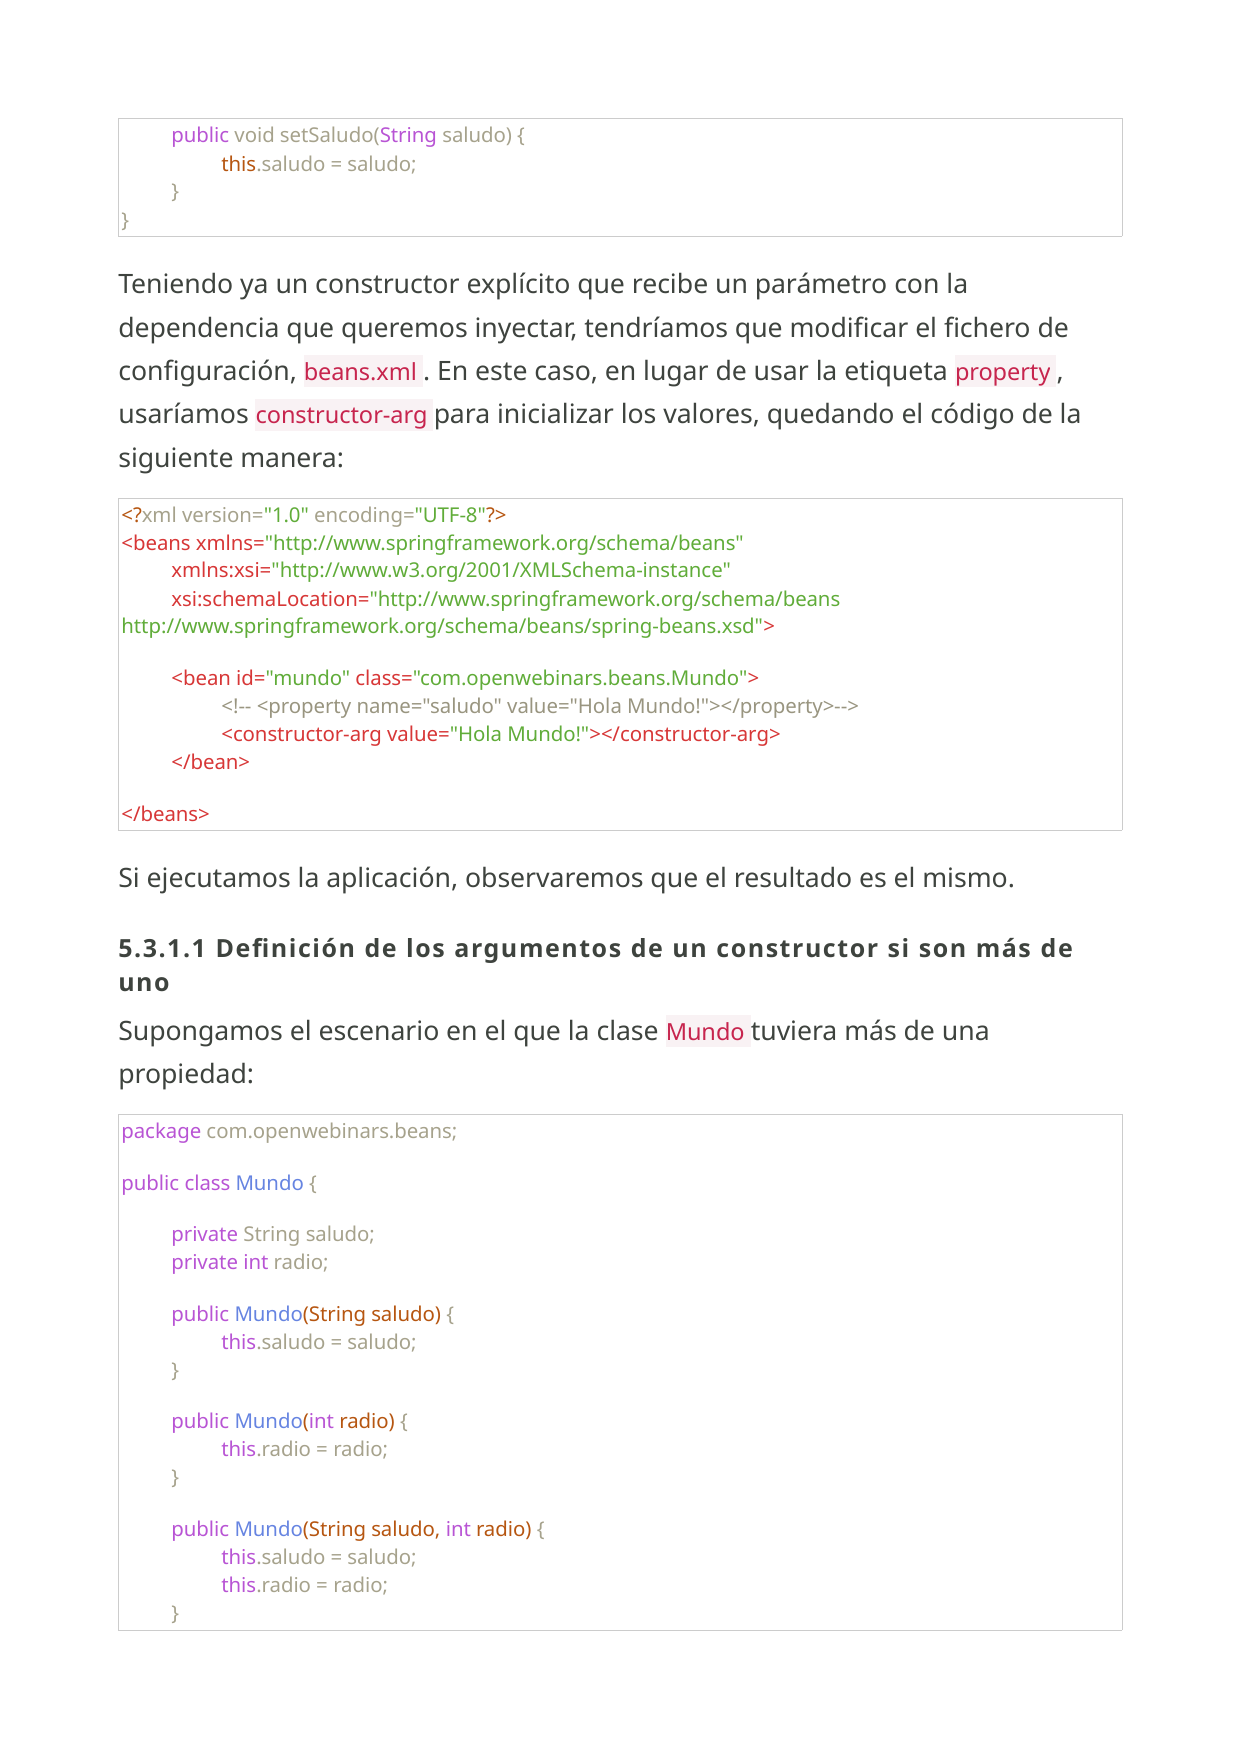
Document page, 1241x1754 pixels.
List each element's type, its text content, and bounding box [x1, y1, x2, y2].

text this.saludo = saludo; [119, 146, 1122, 174]
text public class Mundo { [119, 1165, 1122, 1196]
text <!-- <property name="saludo" value="Hola Mundo!"></property>--> [119, 688, 1122, 717]
text private int radio; [119, 1244, 1122, 1276]
text <bean id="mundo" class="com.openwebinars.beans.Mundo"> [119, 661, 1122, 688]
text } [119, 1352, 1122, 1383]
text xsi:schemaLocation="http://www.springframework.org/schema/beans http://www.springframework.org/schema/beans/spring-beans.xsd"> [119, 581, 1122, 640]
text } [119, 1596, 1122, 1630]
text this.radio = radio; [119, 1568, 1122, 1596]
subtitle 5.3.1.1 Definición de los argumentos de un constructor si son más de uno [118, 931, 1122, 999]
text this.saludo = saludo; [119, 1324, 1122, 1352]
text xmlns:xsi="http://www.w3.org/2001/XMLSchema-instance" [119, 553, 1122, 581]
text public Mundo(String saludo, int radio) { [119, 1512, 1122, 1540]
text Supongamos el escenario en el que la clase Mundo tuviera más de una propiedad: [118, 1012, 1122, 1091]
text } [119, 202, 1122, 236]
text private String saludo; [119, 1217, 1122, 1244]
text public Mundo(int radio) { [119, 1404, 1122, 1432]
text </beans> [119, 796, 1122, 830]
text <constructor-arg value="Hola Mundo!"></constructor-arg> [119, 717, 1122, 744]
text <?xml version="1.0" encoding="UTF-8"?> [119, 499, 1122, 525]
text </bean> [119, 744, 1122, 776]
text public void setSaludo(String saludo) { [119, 119, 1122, 146]
text this.radio = radio; [119, 1432, 1122, 1460]
text } [119, 174, 1122, 202]
text Teniendo ya un constructor explícito que recibe un parámetro con la dependencia que queremos inyectar, tendríamos que modificar el fichero de configuración, beans.xml . En este caso, en lugar de usar la etiqueta property , usaríamos constructor-arg para inicializar los valores, quedando el código de la siguiente manera: [118, 265, 1122, 475]
text <beans xmlns="http://www.springframework.org/schema/beans" [119, 525, 1122, 553]
text } [119, 1460, 1122, 1491]
text package com.openwebinars.beans; [119, 1115, 1122, 1144]
text this.saludo = saludo; [119, 1540, 1122, 1568]
text Si ejecutamos la aplicación, observaremos que el resultado es el mismo. [118, 859, 1122, 896]
text public Mundo(String saludo) { [119, 1296, 1122, 1324]
